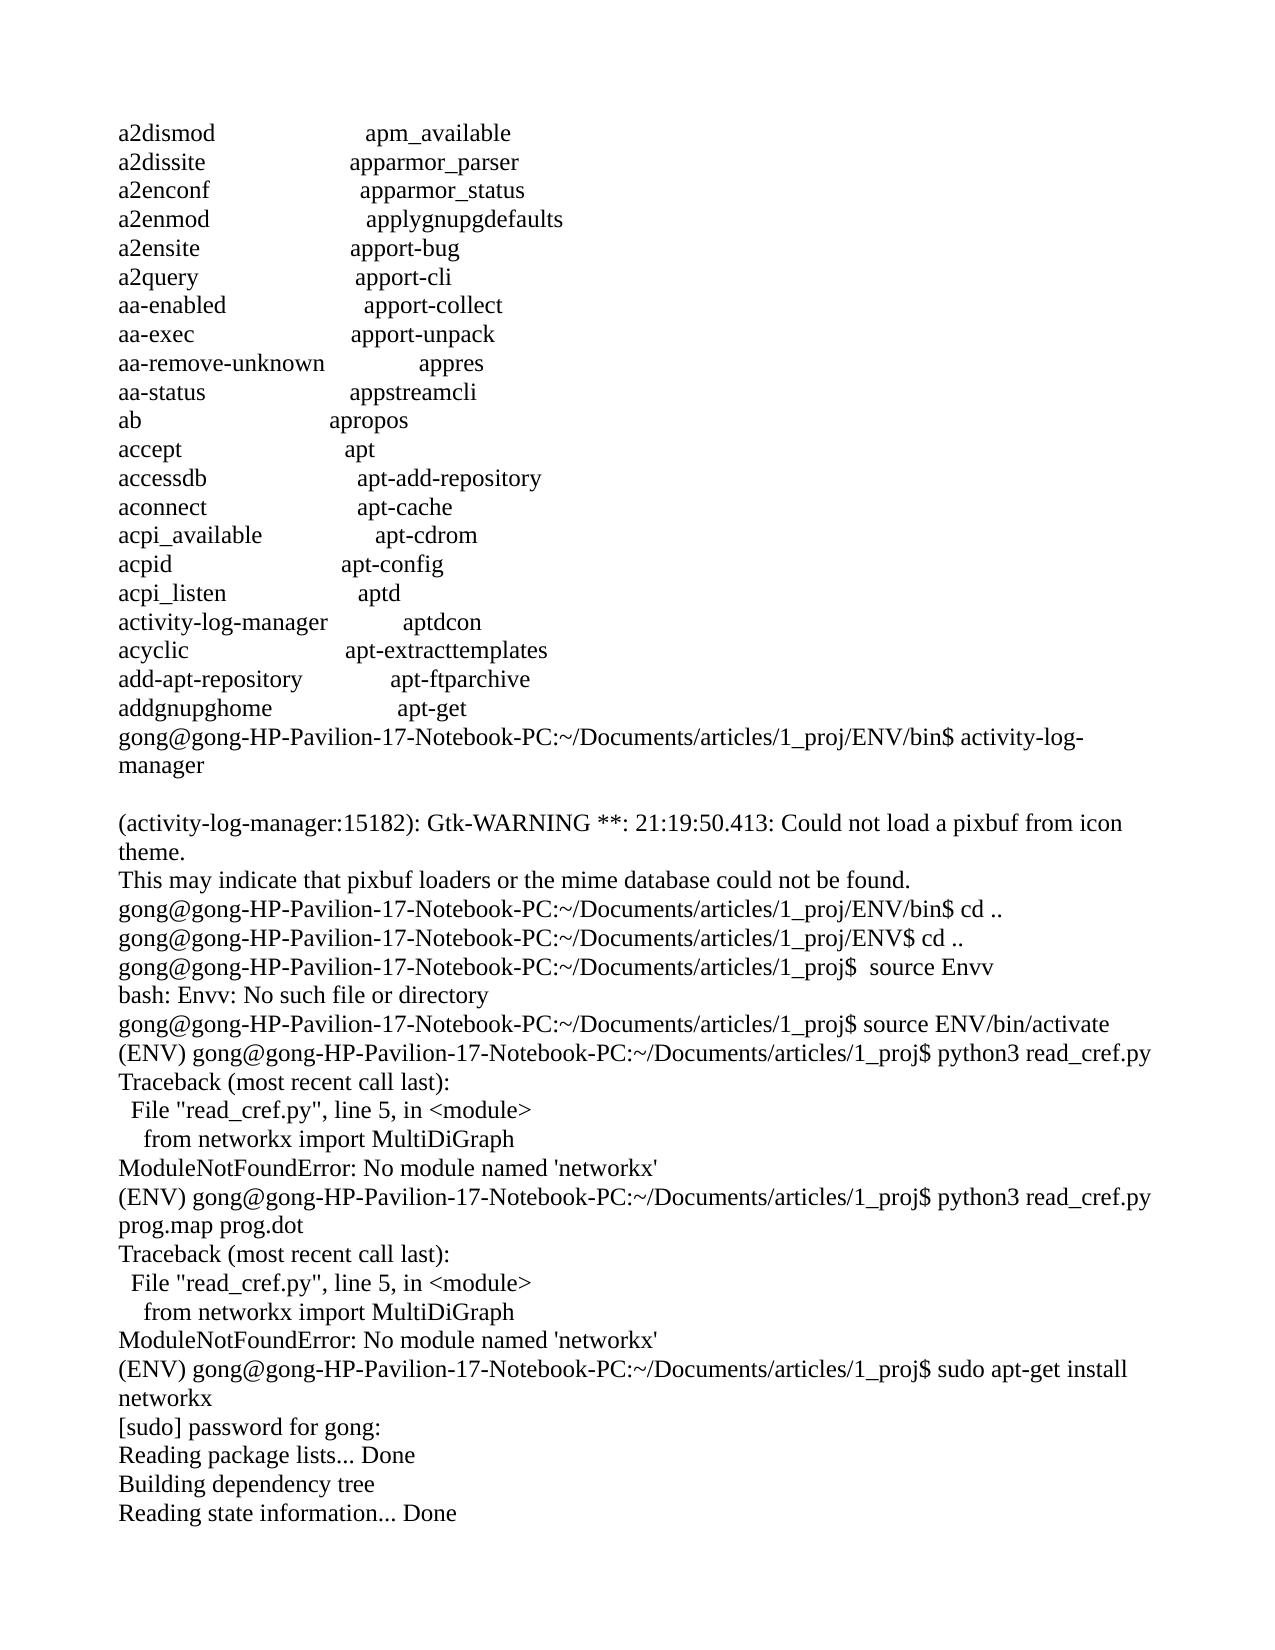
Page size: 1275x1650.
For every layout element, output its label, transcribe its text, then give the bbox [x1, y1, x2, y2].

text Building dependency tree [118, 1469, 1157, 1498]
text acpi_available apt-cdrom [118, 521, 1157, 549]
text gong@gong-HP-Pavilion-17-Notebook-PC:~/Documents/articles/1_proj$ source Envv [118, 952, 1157, 981]
text aconnect apt-cache [118, 492, 1157, 521]
text (ENV) gong@gong-HP-Pavilion-17-Notebook-PC:~/Documents/articles/1_proj$ python3 read_cref.py [118, 1038, 1157, 1067]
text File "read_cref.py", line 5, in <module> [118, 1096, 1157, 1124]
text a2dismod apm_available [118, 118, 1157, 147]
text a2enmod applygnupgdefaults [118, 204, 1157, 233]
text from networkx import MultiDiGraph [118, 1297, 1157, 1326]
text add-apt-repository apt-ftparchive [118, 664, 1157, 693]
text [sudo] password for gong: [118, 1412, 1157, 1441]
text bash: Envv: No such file or directory [118, 981, 1157, 1009]
text (ENV) gong@gong-HP-Pavilion-17-Notebook-PC:~/Documents/articles/1_proj$ python3 read_cref.py prog.map prog.dot [118, 1182, 1157, 1239]
text aa-status appstreamcli [118, 377, 1157, 406]
text accept apt [118, 434, 1157, 463]
text aa-exec apport-unpack [118, 319, 1157, 348]
text accessdb apt-add-repository [118, 463, 1157, 492]
text acyclic apt-extracttemplates [118, 636, 1157, 664]
text ModuleNotFoundError: No module named 'networkx' [118, 1326, 1157, 1354]
text gong@gong-HP-Pavilion-17-Notebook-PC:~/Documents/articles/1_proj$ source ENV/bin/activate [118, 1009, 1157, 1038]
text acpi_listen aptd [118, 578, 1157, 607]
text from networkx import MultiDiGraph [118, 1124, 1157, 1153]
text File "read_cref.py", line 5, in <module> [118, 1268, 1157, 1297]
text a2dissite apparmor_parser [118, 147, 1157, 176]
text acpid apt-config [118, 549, 1157, 578]
text Reading package lists... Done [118, 1441, 1157, 1469]
text ModuleNotFoundError: No module named 'networkx' [118, 1153, 1157, 1182]
text addgnupghome apt-get [118, 693, 1157, 722]
text Traceback (most recent call last): [118, 1067, 1157, 1096]
text Traceback (most recent call last): [118, 1239, 1157, 1268]
text This may indicate that pixbuf loaders or the mime database could not be found. [118, 866, 1157, 894]
text Reading state information... Done [118, 1498, 1157, 1527]
text aa-remove-unknown appres [118, 348, 1157, 377]
text a2query apport-cli [118, 262, 1157, 291]
text aa-enabled apport-collect [118, 291, 1157, 319]
text (activity-log-manager:15182): Gtk-WARNING **: 21:19:50.413: Could not load a pixbuf from icon theme. [118, 808, 1157, 866]
text ab apropos [118, 406, 1157, 434]
text a2enconf apparmor_status [118, 176, 1157, 204]
text activity-log-manager aptdcon [118, 607, 1157, 636]
text (ENV) gong@gong-HP-Pavilion-17-Notebook-PC:~/Documents/articles/1_proj$ sudo apt-get install networkx [118, 1354, 1157, 1412]
text gong@gong-HP-Pavilion-17-Notebook-PC:~/Documents/articles/1_proj/ENV/bin$ activity-log-manager [118, 722, 1157, 779]
text gong@gong-HP-Pavilion-17-Notebook-PC:~/Documents/articles/1_proj/ENV/bin$ cd .. [118, 894, 1157, 923]
text gong@gong-HP-Pavilion-17-Notebook-PC:~/Documents/articles/1_proj/ENV$ cd .. [118, 923, 1157, 952]
text a2ensite apport-bug [118, 233, 1157, 262]
